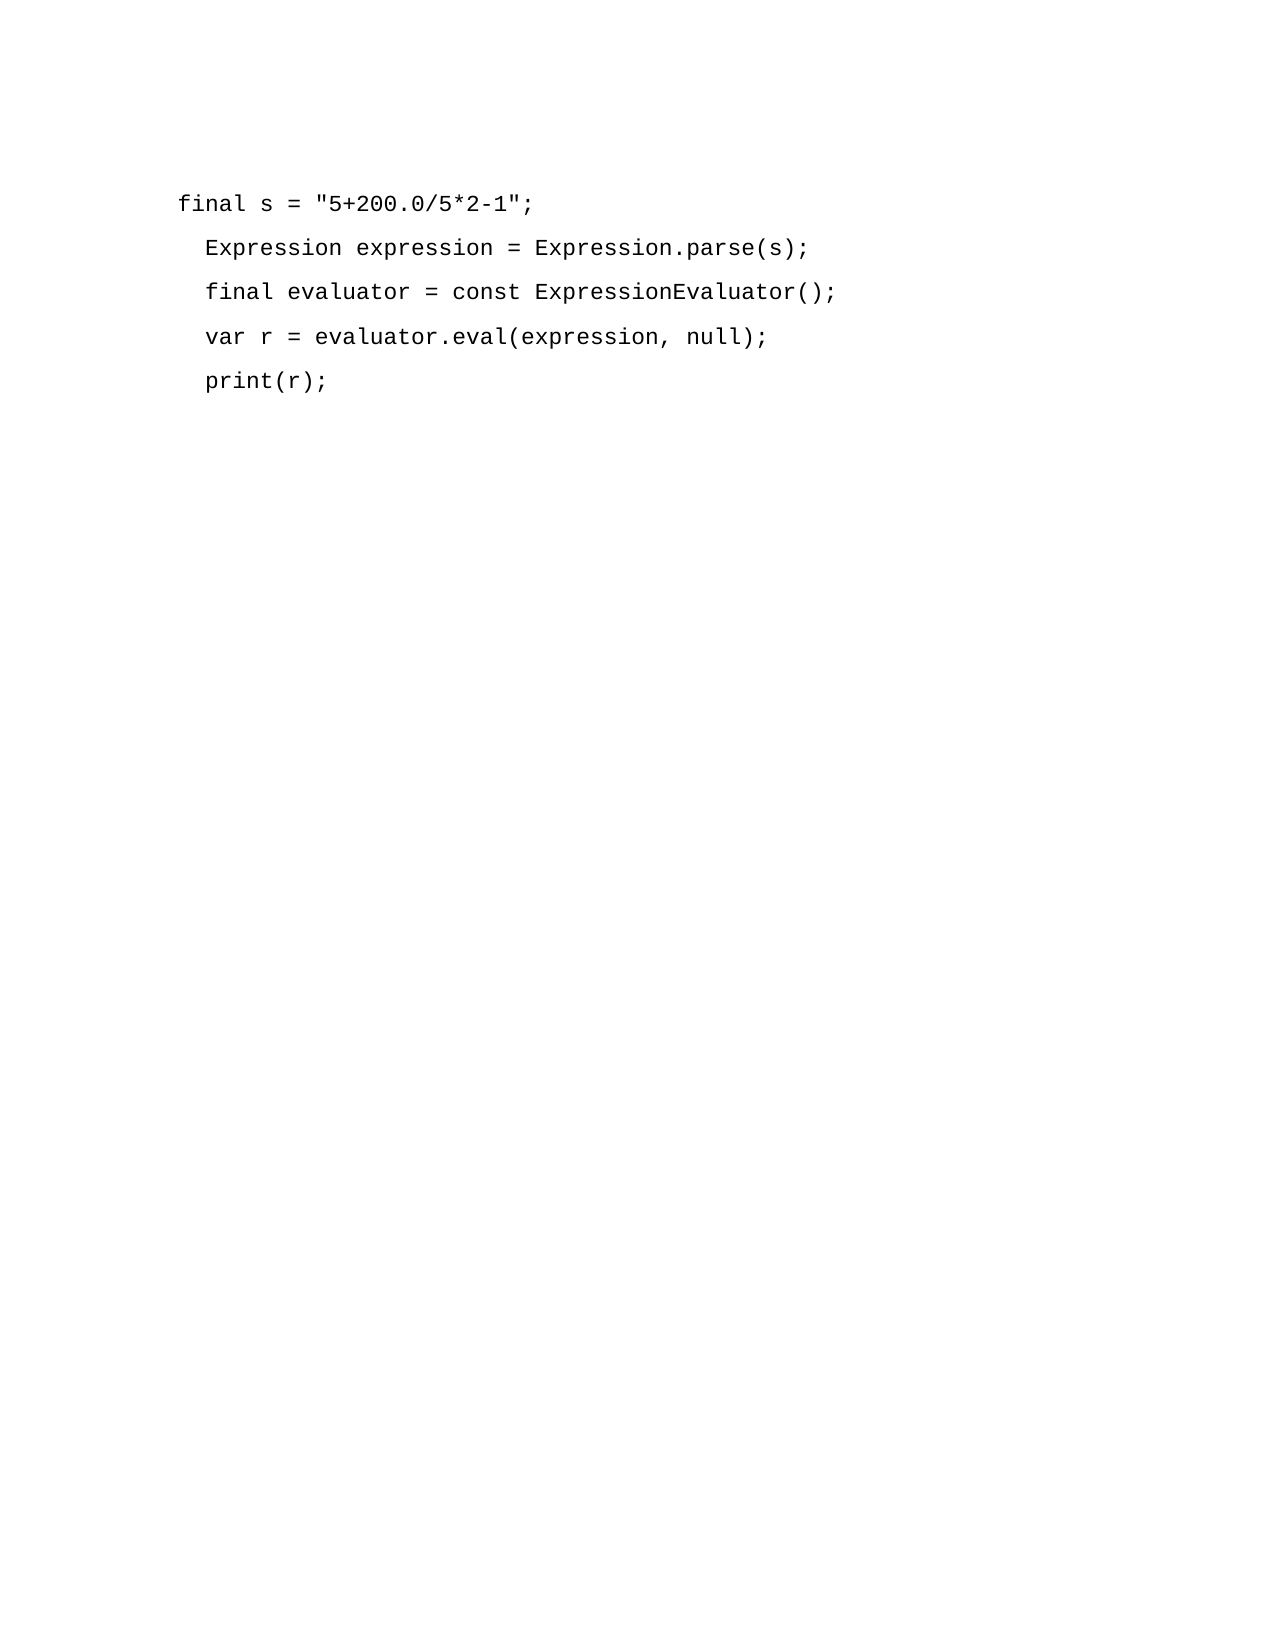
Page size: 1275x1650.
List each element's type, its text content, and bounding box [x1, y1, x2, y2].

text final evaluator = const ExpressionEvaluator(); [177, 281, 1098, 307]
text var r = evaluator.eval(expression, null); [177, 325, 1098, 351]
text print(r); [177, 369, 1098, 395]
text final s = "5+200.0/5*2-1"; [177, 192, 1098, 218]
text Expression expression = Expression.parse(s); [177, 236, 1098, 262]
